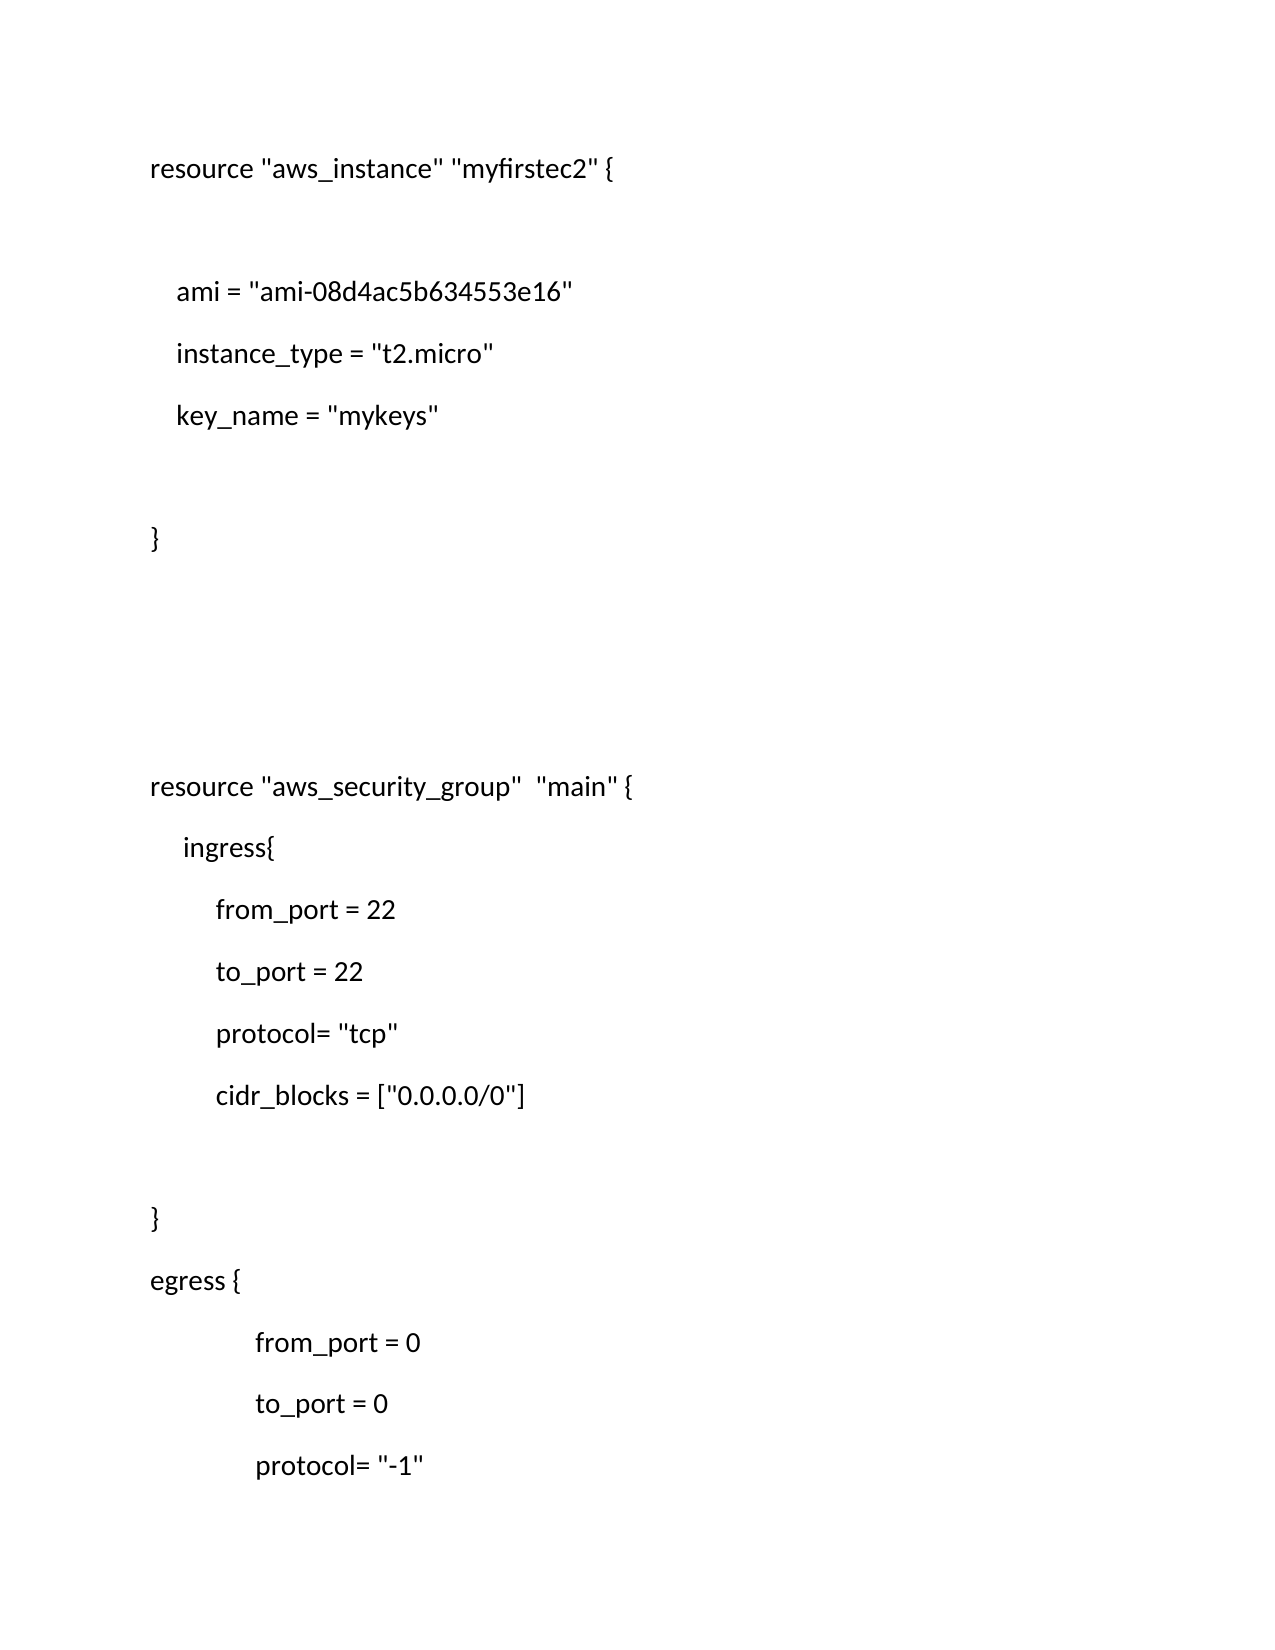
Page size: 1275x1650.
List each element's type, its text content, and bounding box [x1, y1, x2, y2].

text from_port = 0 [150, 1324, 1125, 1359]
text resource "aws_security_group" "main" { [150, 768, 1125, 803]
text to_port = 22 [150, 953, 1125, 989]
text egress { [150, 1262, 1125, 1297]
text instance_type = "t2.micro" [150, 335, 1125, 371]
text protocol= "-1" [150, 1447, 1125, 1483]
text cidr_blocks = ["0.0.0.0/0"] [150, 1077, 1125, 1112]
text to_port = 0 [150, 1385, 1125, 1421]
text ingress{ [150, 829, 1125, 865]
text } [150, 1200, 1125, 1236]
text } [150, 521, 1125, 556]
text protocol= "tcp" [150, 1015, 1125, 1050]
text from_port = 22 [150, 891, 1125, 927]
text ami = "ami-08d4ac5b634553e16" [150, 273, 1125, 309]
text key_name = "mykeys" [150, 397, 1125, 433]
text resource "aws_instance" "myfirstec2" { [150, 150, 1125, 186]
